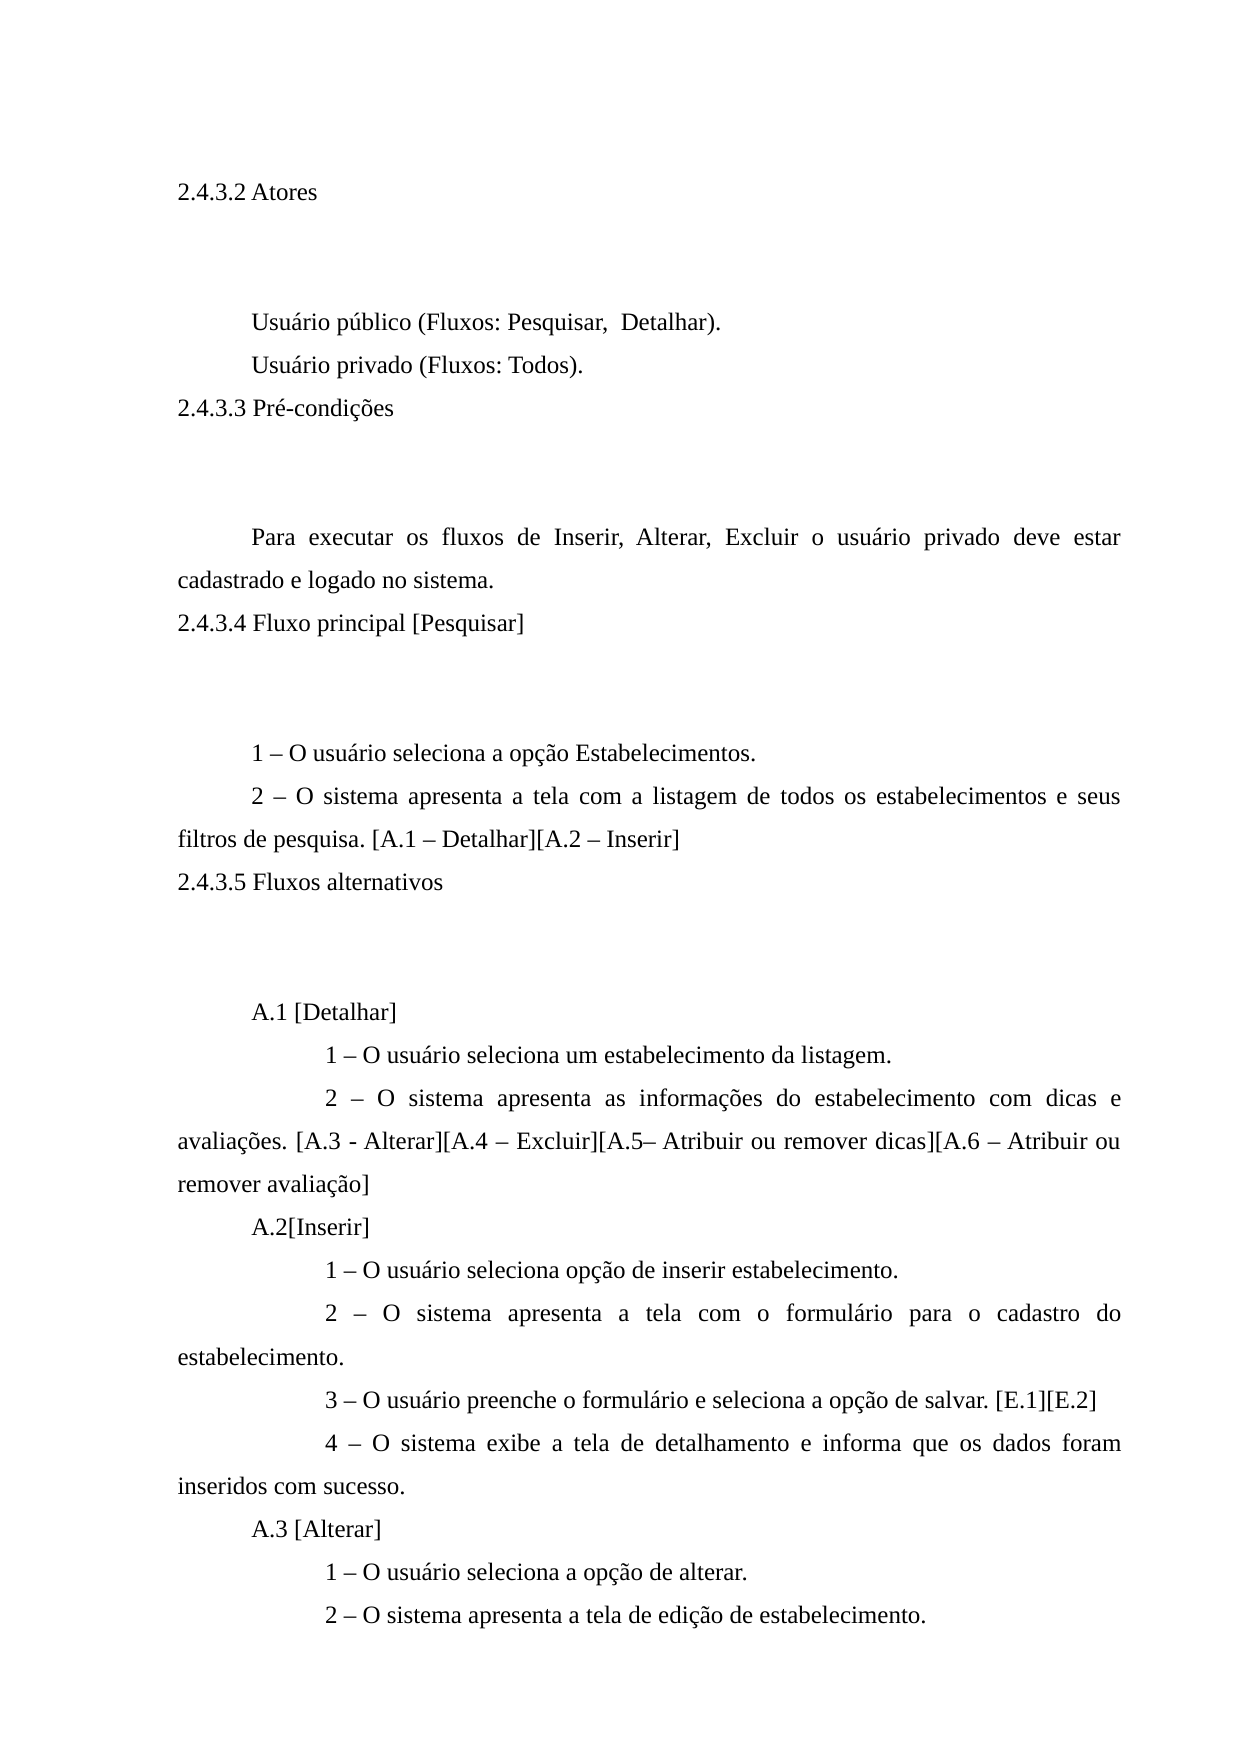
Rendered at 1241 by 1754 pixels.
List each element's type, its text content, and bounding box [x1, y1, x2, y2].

text 2 – O sistema apresenta a tela com o formulário para o cadastro do estabelecimento. [177, 1298, 1122, 1370]
text 1 – O usuário seleciona um estabelecimento da listagem. [177, 1040, 1122, 1068]
text 3 – O usuário preenche o formulário e seleciona a opção de salvar. [E.1][E.2] [177, 1385, 1122, 1413]
subtitle Pré-condições [177, 393, 1122, 422]
text Para executar os fluxos de Inserir, Alterar, Excluir o usuário privado deve estar cadastrado e logado no sistema. [177, 522, 1122, 594]
text 1 – O usuário seleciona a opção Estabelecimentos. [177, 738, 1122, 767]
text Usuário público (Fluxos: Pesquisar, Detalhar). [177, 307, 1122, 335]
subtitle Fluxo principal [Pesquisar] [177, 608, 1122, 637]
text 4 – O sistema exibe a tela de detalhamento e informa que os dados foram inseridos com sucesso. [177, 1428, 1122, 1500]
text A.2[Inserir] [177, 1212, 1122, 1241]
text A.3 [Alterar] [177, 1514, 1122, 1543]
text 2 – O sistema apresenta a tela de edição de estabelecimento. [177, 1600, 1122, 1629]
subtitle Atores [177, 177, 1122, 206]
text 2 – O sistema apresenta a tela com a listagem de todos os estabelecimentos e seus filtros de pesquisa. [A.1 – Detalhar][A.2 – Inserir] [177, 781, 1122, 853]
text 1 – O usuário seleciona opção de inserir estabelecimento. [177, 1255, 1122, 1284]
text 1 – O usuário seleciona a opção de alterar. [177, 1557, 1122, 1586]
text 2 – O sistema apresenta as informações do estabelecimento com dicas e avaliações. [A.3 - Alterar][A.4 – Excluir][A.5– Atribuir ou remover dicas][A.6 – Atribuir ou remover avaliação] [177, 1083, 1122, 1198]
subtitle Fluxos alternativos [177, 867, 1122, 896]
text A.1 [Detalhar] [177, 997, 1122, 1025]
text Usuário privado (Fluxos: Todos). [177, 350, 1122, 378]
